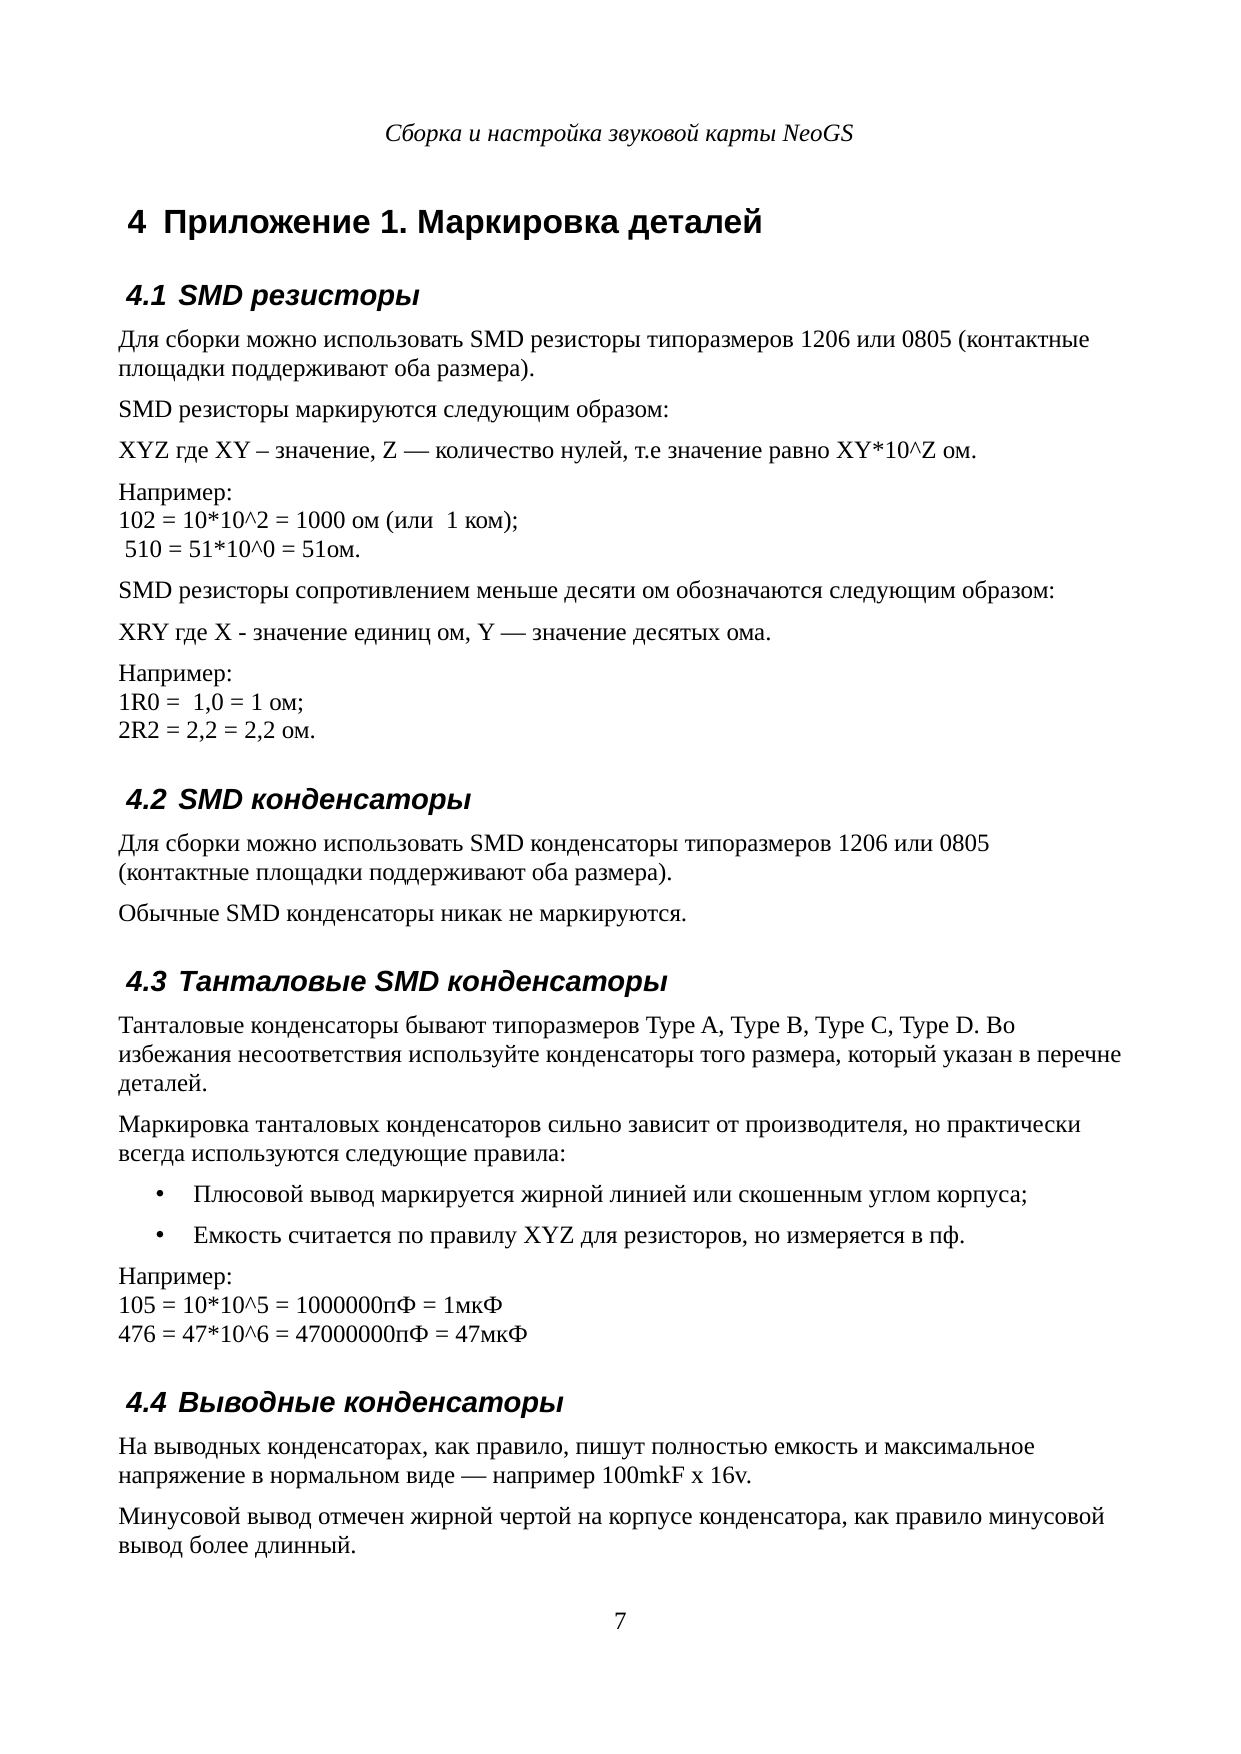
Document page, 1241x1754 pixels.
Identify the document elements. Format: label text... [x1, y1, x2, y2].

text Маркировка танталовых конденсаторов сильно зависит от производителя, но практически всегда используются следующие правила: [118, 1109, 1122, 1166]
text XRY где X - значение единиц ом, Y — значение десятых ома. [118, 617, 1122, 646]
text XYZ где XY – значение, Z — количество нулей, т.е значение равно XY*10^Z ом. [118, 436, 1122, 464]
subtitle SMD конденсаторы [118, 782, 1122, 815]
text На выводных конденсаторах, как правило, пишут полностью емкость и максимальное напряжение в нормальном виде — например 100mkF x 16v. [118, 1431, 1122, 1489]
text Например: 102 = 10*10^2 = 1000 ом (или 1 ком); 510 = 51*10^0 = 51ом. [118, 477, 1122, 563]
text Например: 105 = 10*10^5 = 1000000пФ = 1мкФ 476 = 47*10^6 = 47000000пФ = 47мкФ [118, 1261, 1122, 1348]
subtitle Приложение 1. Маркировка деталей [118, 202, 1122, 241]
subtitle SMD резисторы [118, 278, 1122, 312]
text Для сборки можно использовать SMD резисторы типоразмеров 1206 или 0805 (контактные площадки поддерживают оба размера). [118, 324, 1122, 382]
text Для сборки можно использовать SMD конденсаторы типоразмеров 1206 или 0805 (контактные площадки поддерживают оба размера). [118, 828, 1122, 885]
text SMD резисторы сопротивлением меньше десяти ом обозначаются следующим образом: [118, 576, 1122, 604]
subtitle Танталовые SMD конденсаторы [118, 964, 1122, 998]
list Плюсовой вывод маркируется жирной линией или скошенным углом корпуса; [156, 1179, 1122, 1208]
text Минусовой вывод отмечен жирной чертой на корпусе конденсатора, как правило минусовой вывод более длинный. [118, 1501, 1122, 1559]
text SMD резисторы маркируются следующим образом: [118, 394, 1122, 423]
text Например: 1R0 = 1,0 = 1 ом; 2R2 = 2,2 = 2,2 ом. [118, 658, 1122, 744]
subtitle Выводные конденсаторы [118, 1385, 1122, 1419]
list Емкость считается по правилу XYZ для резисторов, но измеряется в пф. [156, 1220, 1122, 1249]
text Танталовые конденсаторы бывают типоразмеров Type A, Type B, Type C, Type D. Во избежания несоответствия используйте конденсаторы того размера, который указан в перечне деталей. [118, 1010, 1122, 1096]
text Обычные SMD конденсаторы никак не маркируются. [118, 898, 1122, 927]
